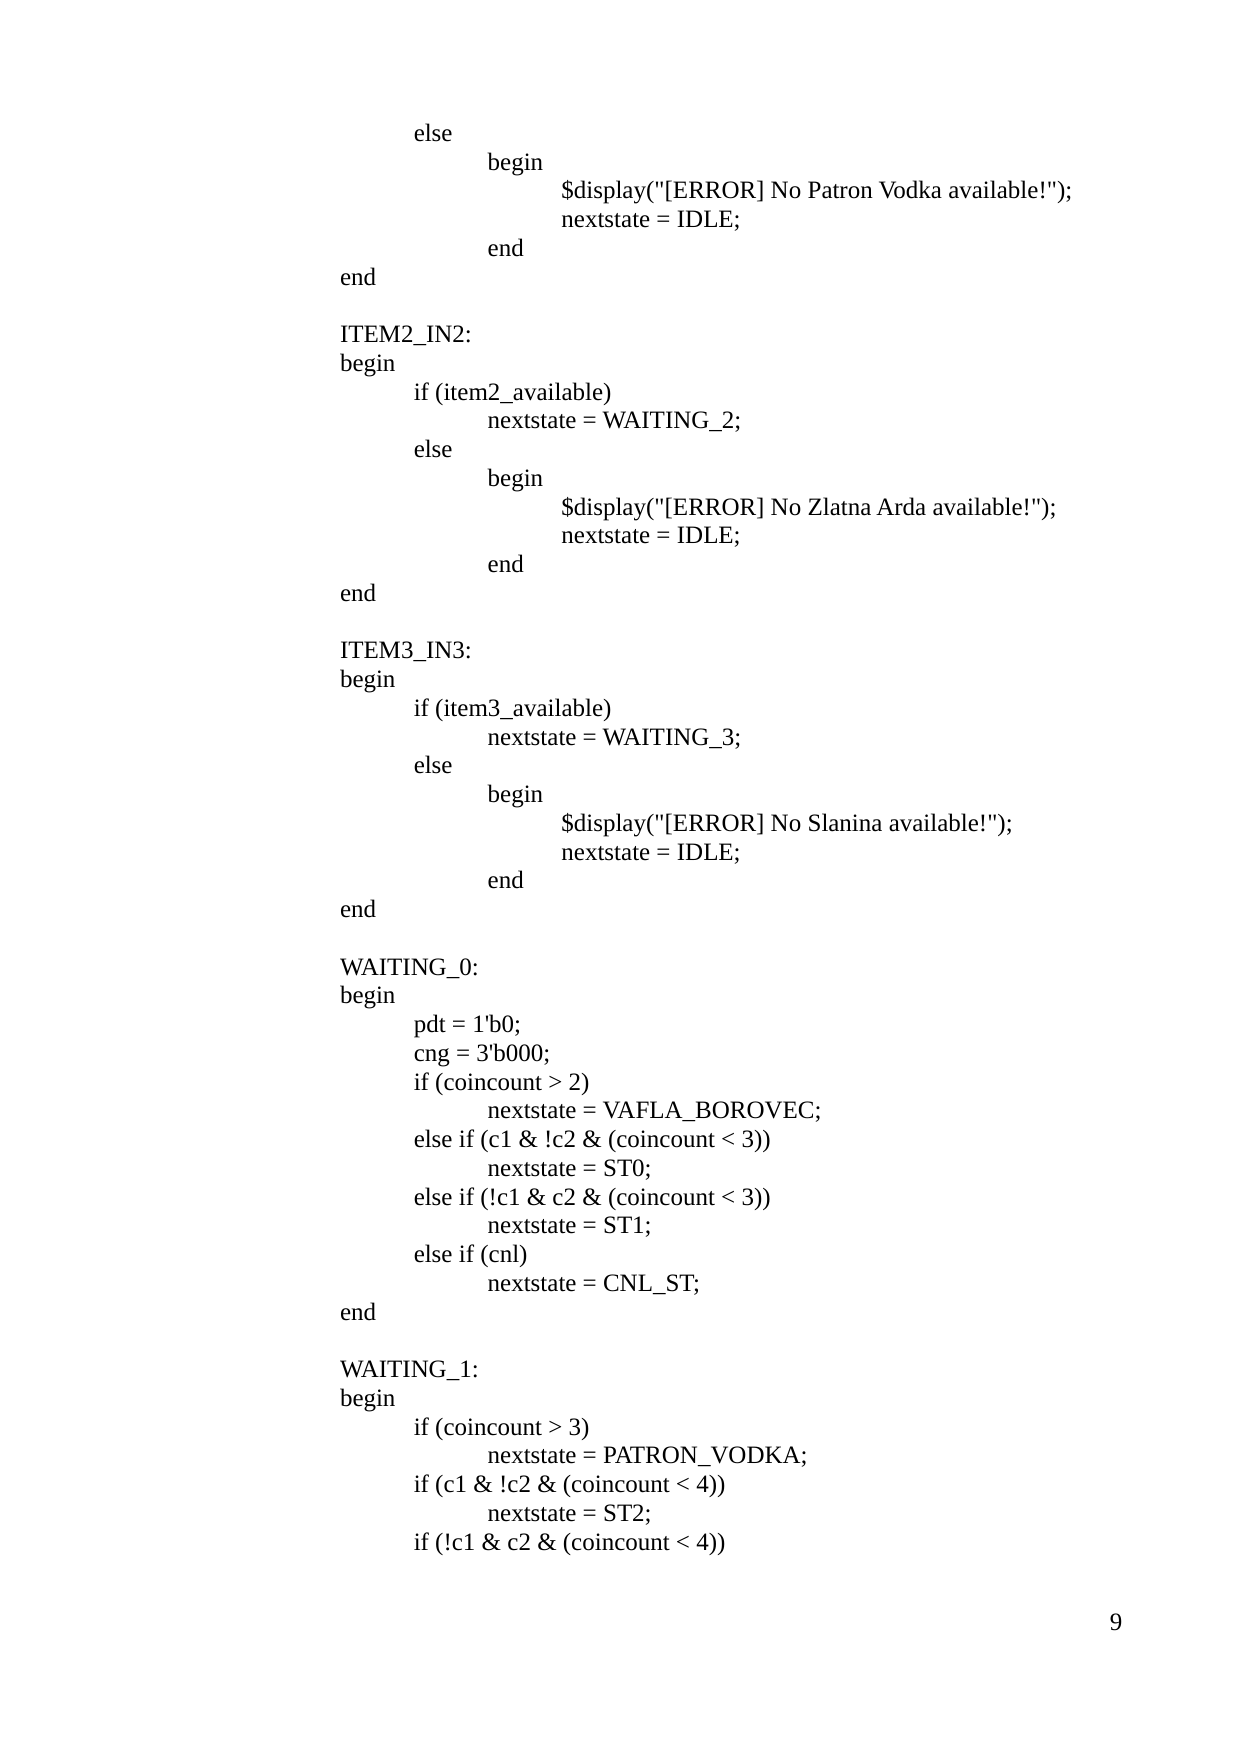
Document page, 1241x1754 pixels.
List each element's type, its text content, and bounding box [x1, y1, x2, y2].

text nextstate = VAFLA_BOROVEC; [118, 1096, 1122, 1124]
text else [118, 434, 1122, 463]
text end [118, 233, 1122, 262]
text nextstate = ST0; [118, 1153, 1122, 1182]
text pdt = 1'b0; [118, 1009, 1122, 1038]
text cng = 3'b000; [118, 1038, 1122, 1067]
text end [118, 578, 1122, 607]
text else if (!c1 & c2 & (coincount < 3)) [118, 1182, 1122, 1211]
text end [118, 1297, 1122, 1326]
text begin [118, 348, 1122, 377]
text begin [118, 779, 1122, 808]
text if (coincount > 2) [118, 1067, 1122, 1096]
text WAITING_1: [118, 1354, 1122, 1383]
text nextstate = ST2; [118, 1498, 1122, 1527]
text begin [118, 981, 1122, 1009]
text nextstate = CNL_ST; [118, 1268, 1122, 1297]
text nextstate = IDLE; [118, 837, 1122, 866]
text ITEM2_IN2: [118, 319, 1122, 348]
text else if (c1 & !c2 & (coincount < 3)) [118, 1124, 1122, 1153]
text nextstate = PATRON_VODKA; [118, 1441, 1122, 1469]
text $display("[ERROR] No Zlatna Arda available!"); [118, 492, 1122, 521]
text nextstate = IDLE; [118, 521, 1122, 549]
text if (item2_available) [118, 377, 1122, 406]
text end [118, 262, 1122, 291]
text nextstate = ST1; [118, 1211, 1122, 1239]
text if (c1 & !c2 & (coincount < 4)) [118, 1469, 1122, 1498]
text if (coincount > 3) [118, 1412, 1122, 1441]
text else [118, 118, 1122, 147]
text begin [118, 147, 1122, 176]
text nextstate = WAITING_3; [118, 722, 1122, 751]
text begin [118, 463, 1122, 492]
text $display("[ERROR] No Slanina available!"); [118, 808, 1122, 837]
text end [118, 894, 1122, 923]
text begin [118, 664, 1122, 693]
text begin [118, 1383, 1122, 1412]
text else [118, 751, 1122, 779]
text ITEM3_IN3: [118, 636, 1122, 664]
text else if (cnl) [118, 1239, 1122, 1268]
text end [118, 866, 1122, 894]
text end [118, 549, 1122, 578]
text if (item3_available) [118, 693, 1122, 722]
text $display("[ERROR] No Patron Vodka available!"); [118, 176, 1122, 204]
text nextstate = IDLE; [118, 204, 1122, 233]
text if (!c1 & c2 & (coincount < 4)) [118, 1527, 1122, 1556]
text WAITING_0: [118, 952, 1122, 981]
text nextstate = WAITING_2; [118, 406, 1122, 434]
